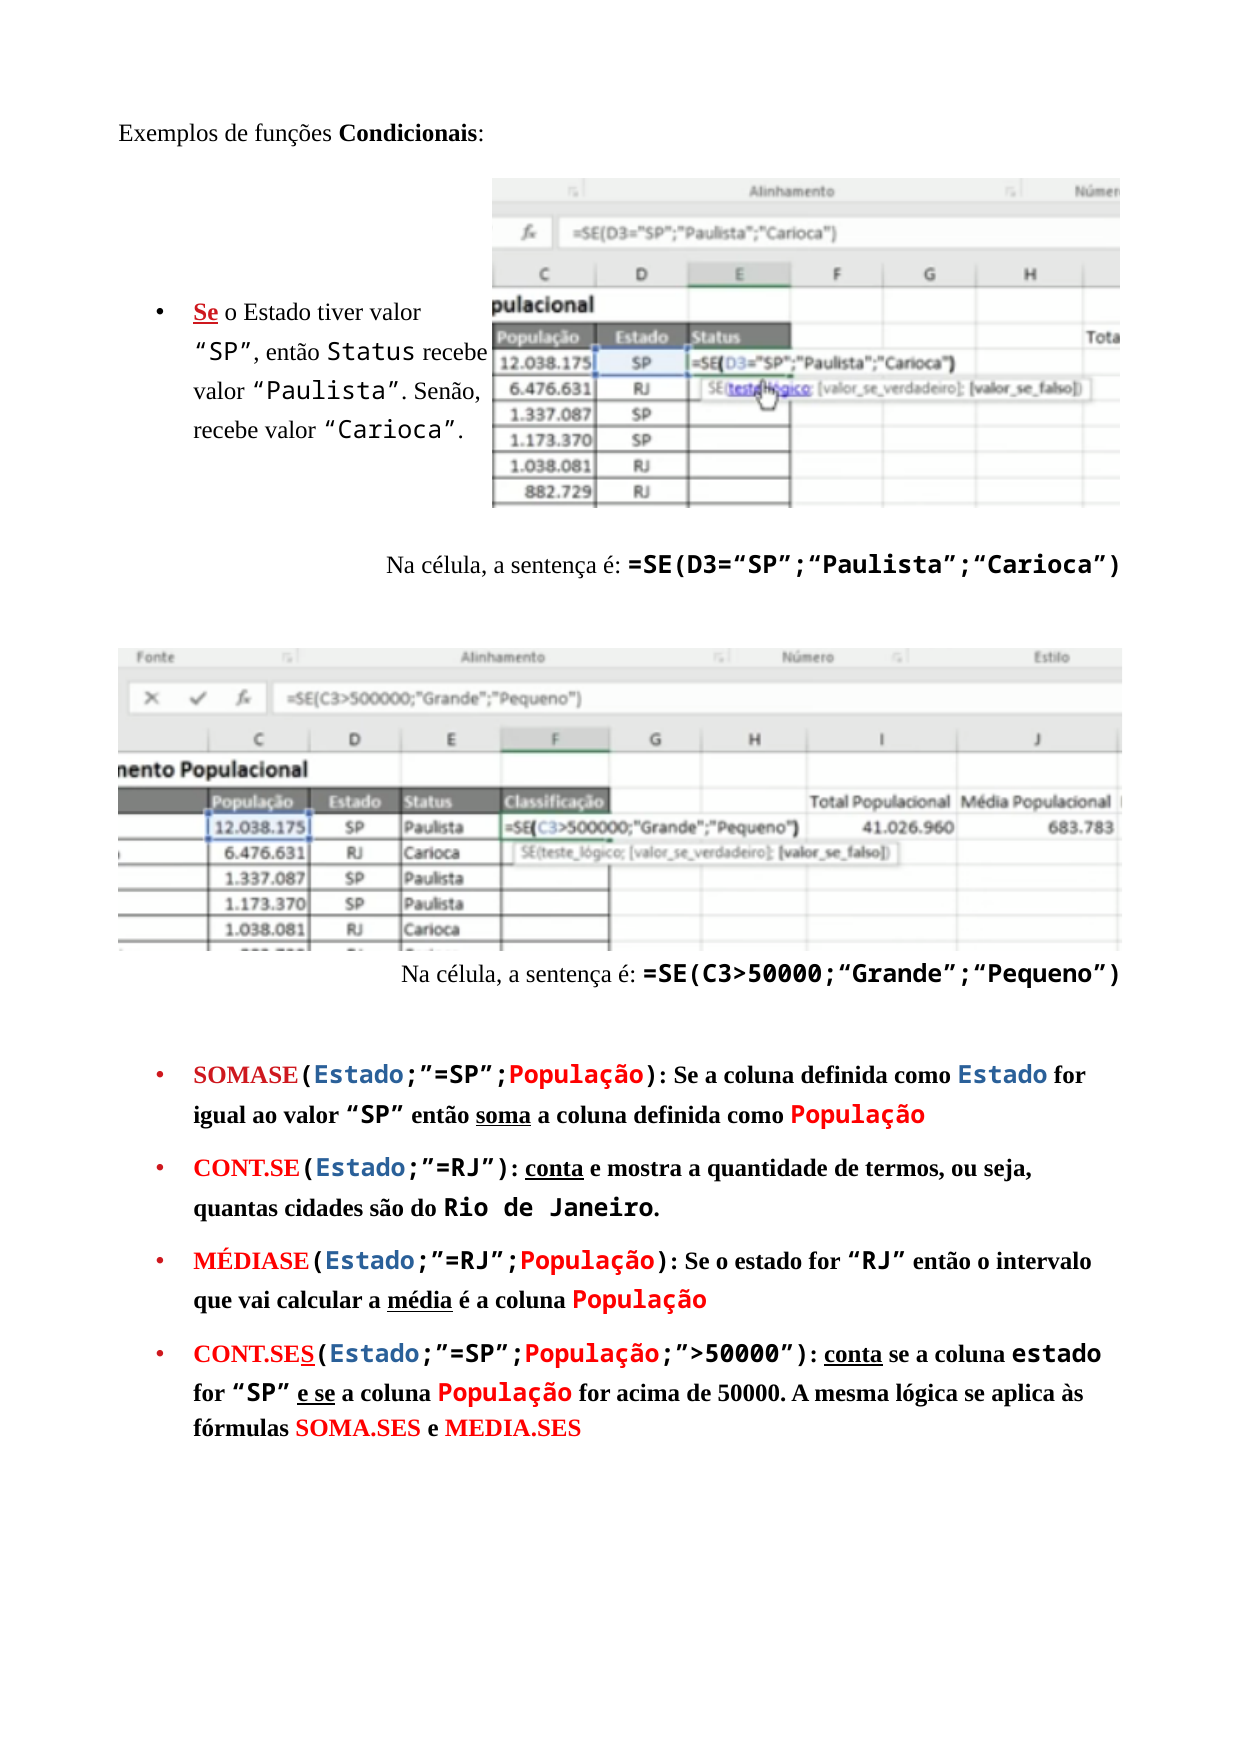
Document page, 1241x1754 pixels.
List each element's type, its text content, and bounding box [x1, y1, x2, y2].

list CONT.SES(Estado;”=SP”;População;”>50000”): conta se a coluna estado for “SP” e se a coluna População for acima de 50000. A mesma lógica se aplica às fórmulas SOMA.SES e MEDIA.SES [156, 1336, 1122, 1442]
list SOMASE(Estado;”=SP”;População): Se a coluna definida como Estado for igual ao valor “SP” então soma a coluna definida como População [156, 1057, 1122, 1130]
text Na célula, a sentença é: =SE(D3=“SP”;“Paulista”;“Carioca”) [118, 513, 1122, 581]
picture [492, 178, 1120, 508]
list CONT.SE(Estado;”=RJ”): conta e mostra a quantidade de termos, ou seja, quantas cidades são do Rio de Janeiro. [156, 1150, 1122, 1223]
list MÉDIASE(Estado;”=RJ”;População): Se o estado for “RJ” então o intervalo que vai calcular a média é a coluna População [156, 1243, 1122, 1316]
list Se o Estado tiver valor “SP”, então Status recebe valor “Paulista”. Senão, recebe valor “Carioca”. [156, 294, 492, 446]
text Na célula, a sentença é: =SE(C3>50000;“Grande”;“Pequeno”) [118, 951, 1122, 990]
picture [118, 648, 1123, 951]
text Exemplos de funções Condicionais: [118, 118, 1122, 147]
